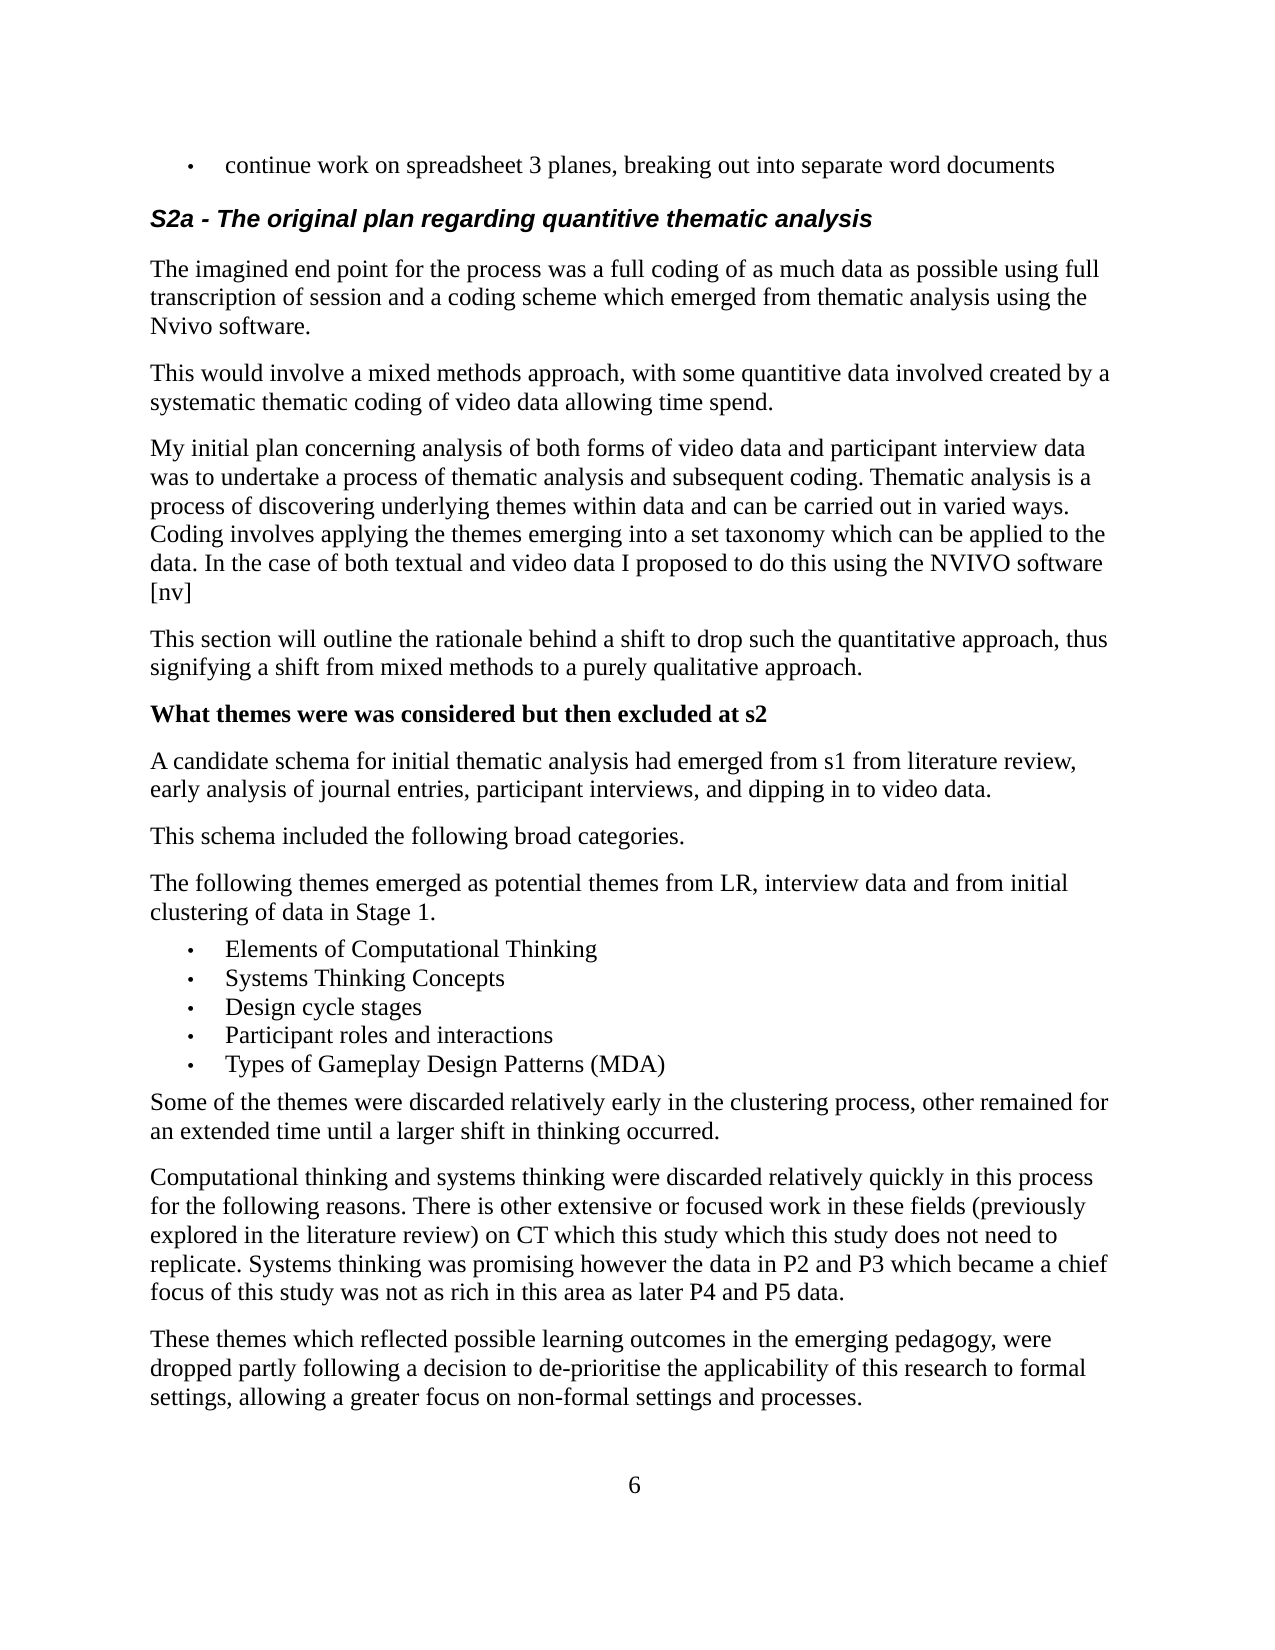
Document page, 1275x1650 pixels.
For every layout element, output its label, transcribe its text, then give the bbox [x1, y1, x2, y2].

text Some of the themes were discarded relatively early in the clustering process, other remained for an extended time until a larger shift in thinking occurred. [150, 1087, 1125, 1144]
list Elements of Computational Thinking [187, 934, 1125, 963]
text What themes were was considered but then excluded at s2 [150, 699, 1125, 728]
text The following themes emerged as potential themes from LR, interview data and from initial clustering of data in Stage 1. [150, 868, 1125, 925]
list continue work on spreadsheet 3 planes, breaking out into separate word documents [187, 150, 1125, 179]
subtitle S2a - The original plan regarding quantitive thematic analysis [150, 204, 1125, 232]
text This schema included the following broad categories. [150, 821, 1125, 850]
text A candidate schema for initial thematic analysis had emerged from s1 from literature review, early analysis of journal entries, participant interviews, and dipping in to video data. [150, 746, 1125, 803]
text Computational thinking and systems thinking were discarded relatively quickly in this process for the following reasons. There is other extensive or focused work in these fields (previously explored in the literature review) on CT which this study which this study does not need to replicate. Systems thinking was promising however the data in P2 and P3 which became a chief focus of this study was not as rich in this area as later P4 and P5 data. [150, 1162, 1125, 1306]
text The imagined end point for the process was a full coding of as much data as possible using full transcription of session and a coding scheme which emerged from thematic analysis using the Nvivo software. [150, 254, 1125, 340]
text These themes which reflected possible learning outcomes in the emerging pedagogy, were dropped partly following a decision to de-prioritise the applicability of this research to formal settings, allowing a greater focus on non-formal settings and processes. [150, 1324, 1125, 1410]
text This would involve a mixed methods approach, with some quantitive data involved created by a systematic thematic coding of video data allowing time spend. [150, 358, 1125, 415]
list Participant roles and interactions [187, 1021, 1125, 1049]
list Systems Thinking Concepts [187, 963, 1125, 992]
list Types of Gameplay Design Patterns (MDA) [187, 1049, 1125, 1078]
text My initial plan concerning analysis of both forms of video data and participant interview data was to undertake a process of thematic analysis and subsequent coding. Thematic analysis is a process of discovering underlying themes within data and can be carried out in varied ways. Coding involves applying the themes emerging into a set taxonomy which can be applied to the data. In the case of both textual and video data I proposed to do this using the NVIVO software [nv] [150, 433, 1125, 606]
text This section will outline the rationale behind a shift to drop such the quantitative approach, thus signifying a shift from mixed methods to a purely qualitative approach. [150, 624, 1125, 681]
list Design cycle stages [187, 992, 1125, 1021]
